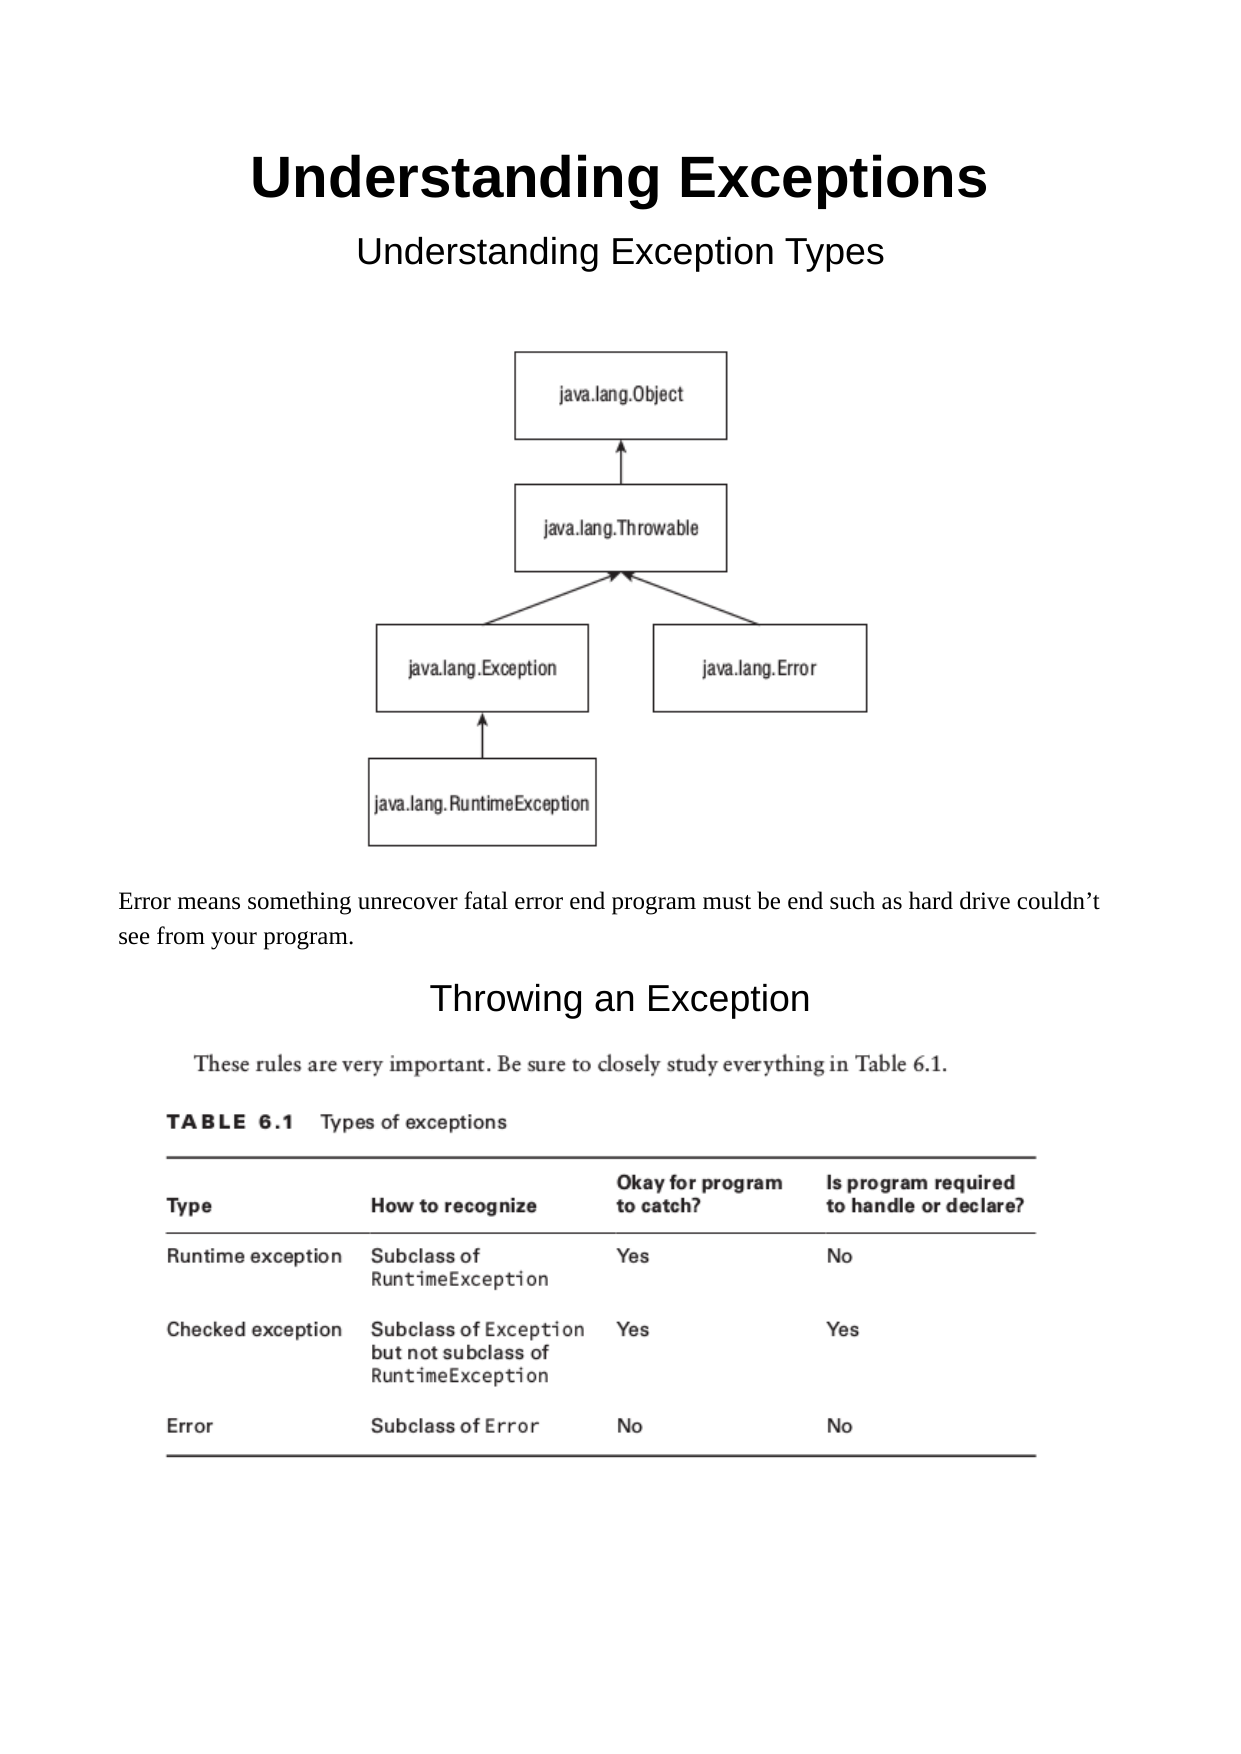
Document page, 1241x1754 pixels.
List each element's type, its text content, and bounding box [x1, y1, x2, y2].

subtitle Understanding Exception Types [118, 229, 1122, 272]
picture [118, 1031, 1123, 1489]
text Error means something unrecover fatal error end program must be end such as hard drive couldn’t see from your program. [118, 334, 1122, 949]
subtitle Throwing an Exception [118, 976, 1122, 1019]
picture [149, 322, 1154, 881]
title Understanding Exceptions [118, 143, 1122, 210]
